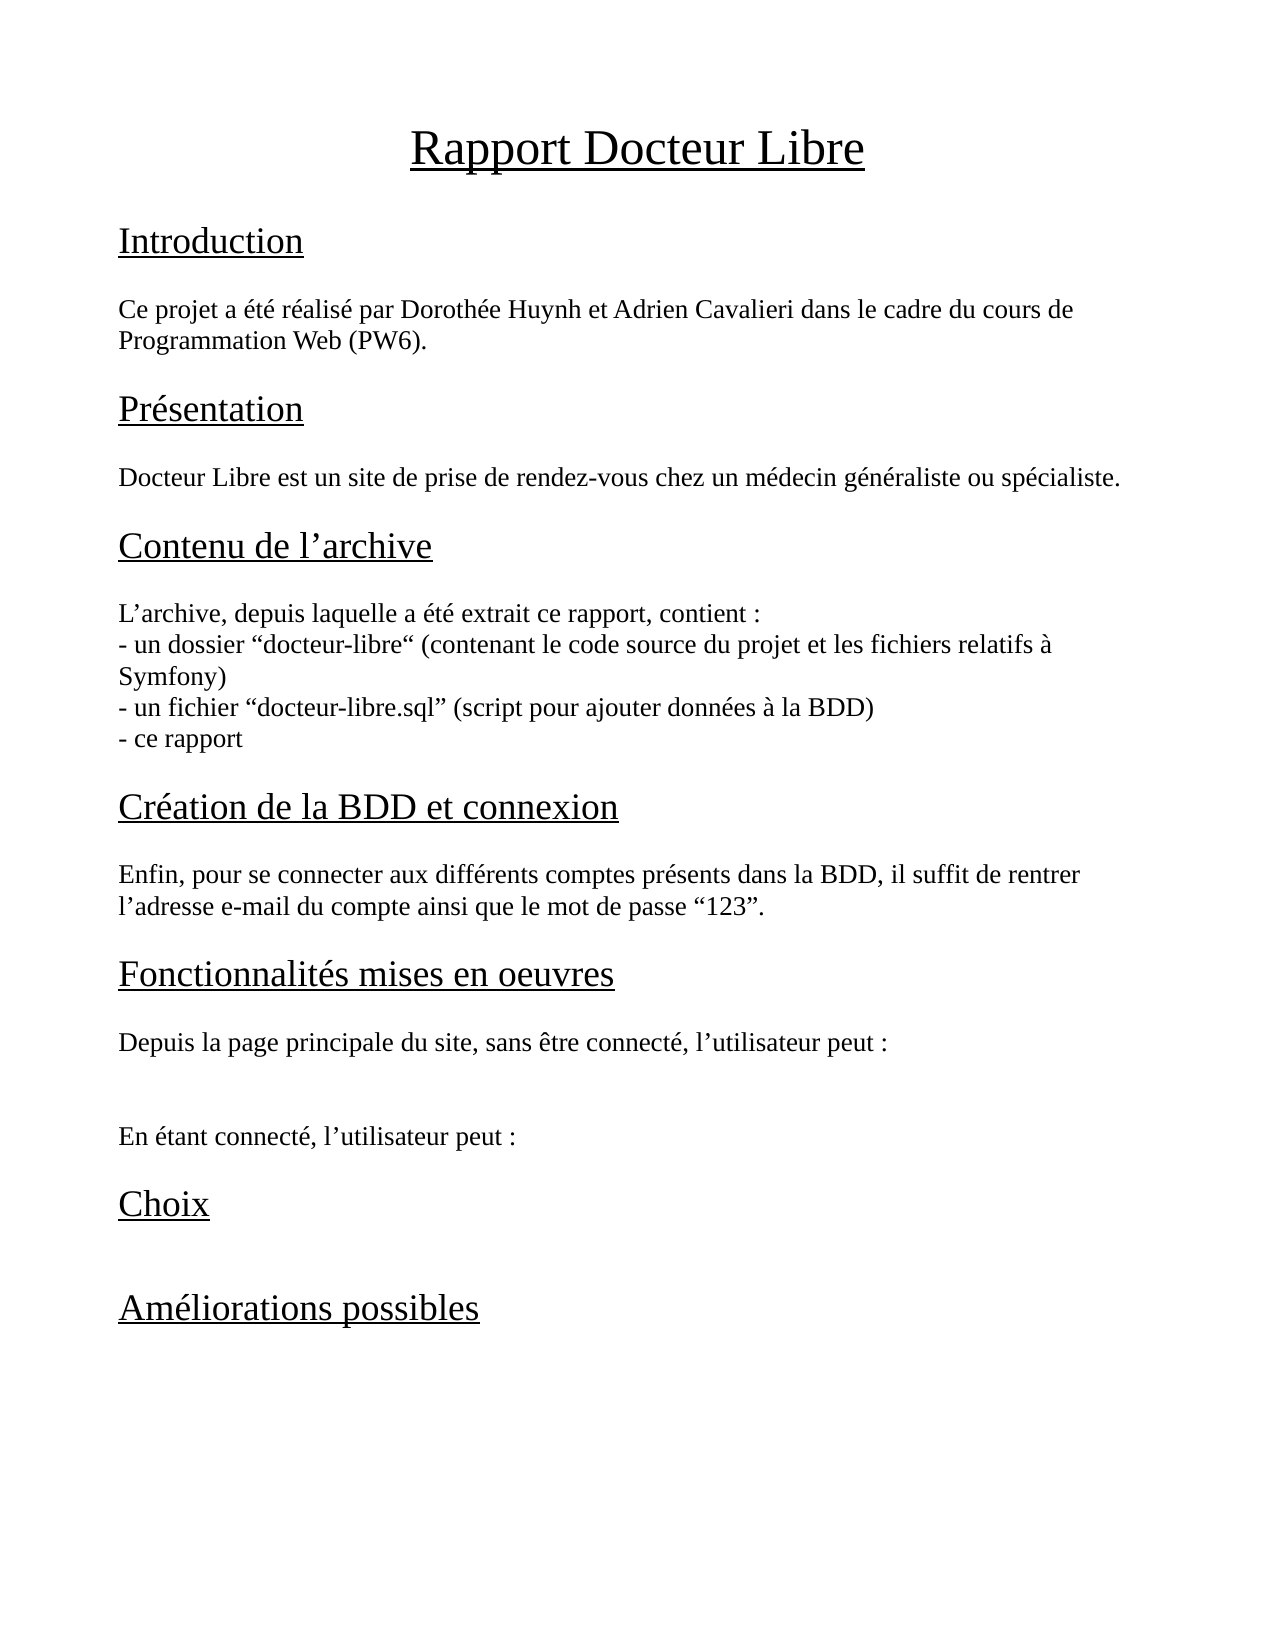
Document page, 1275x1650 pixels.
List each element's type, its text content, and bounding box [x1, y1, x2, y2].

text Choix [118, 1182, 1157, 1225]
text Depuis la page principale du site, sans être connecté, l’utilisateur peut : [118, 1026, 1157, 1057]
text Rapport Docteur Libre [118, 118, 1157, 176]
text - un fichier “docteur-libre.sql” (script pour ajouter données à la BDD) [118, 691, 1157, 722]
text Présentation [118, 386, 1157, 429]
text Améliorations possibles [118, 1285, 1157, 1328]
text Enfin, pour se connecter aux différents comptes présents dans la BDD, il suffit de rentrer l’adresse e-mail du compte ainsi que le mot de passe “123”. [118, 858, 1157, 921]
text Ce projet a été réalisé par Dorothée Huynh et Adrien Cavalieri dans le cadre du cours de Programmation Web (PW6). [118, 293, 1157, 355]
text - ce rapport [118, 722, 1157, 753]
text Création de la BDD et connexion [118, 784, 1157, 827]
text Contenu de l’archive [118, 523, 1157, 566]
text - un dossier “docteur-libre“ (contenant le code source du projet et les fichiers relatifs à Symfony) [118, 628, 1157, 691]
text En étant connecté, l’utilisateur peut : [118, 1119, 1157, 1151]
text Fonctionnalités mises en oeuvres [118, 952, 1157, 995]
text L’archive, depuis laquelle a été extrait ce rapport, contient : [118, 597, 1157, 628]
text Introduction [118, 219, 1157, 262]
text Docteur Libre est un site de prise de rendez-vous chez un médecin généraliste ou spécialiste. [118, 461, 1157, 492]
